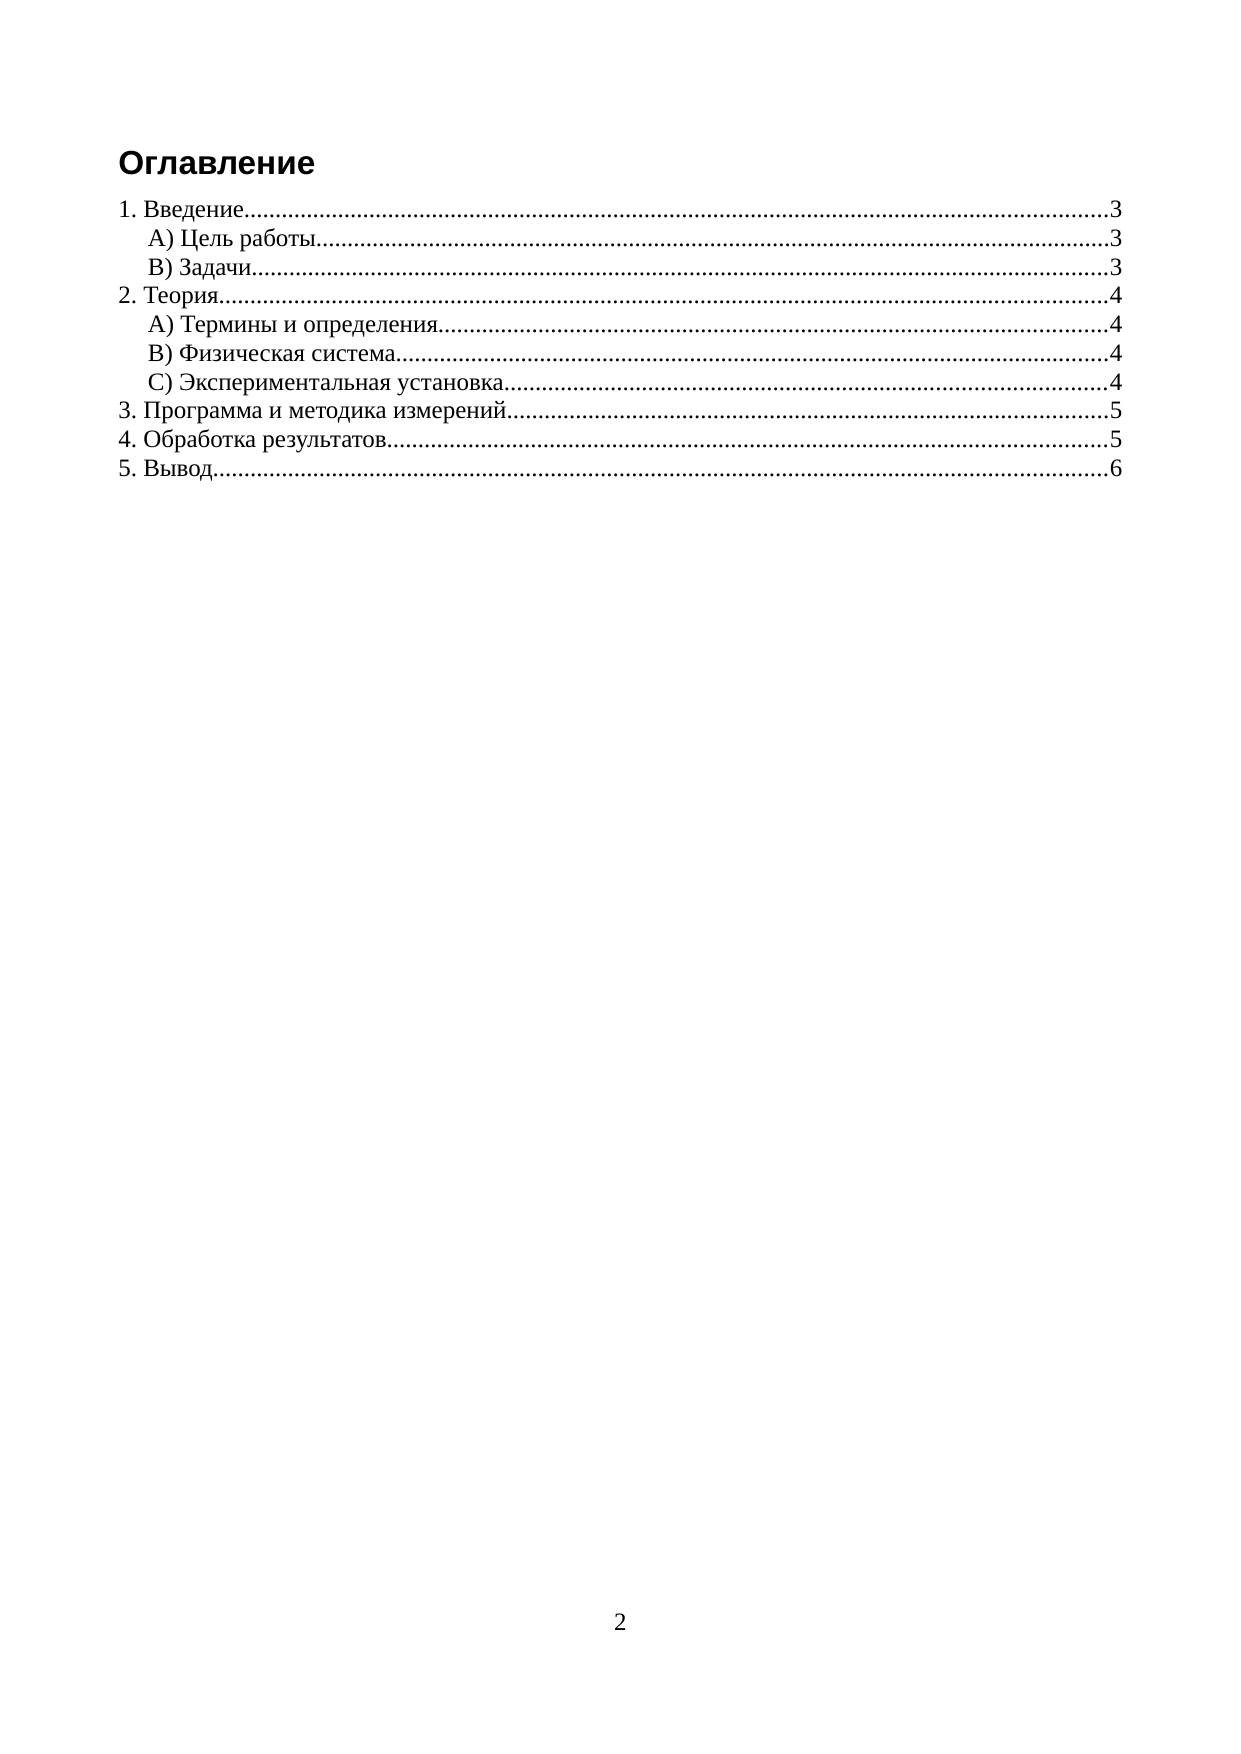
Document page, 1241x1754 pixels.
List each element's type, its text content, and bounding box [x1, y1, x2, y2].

text 1. Введение 3 [118, 194, 1122, 223]
text 4. Обработка результатов 5 [118, 424, 1122, 453]
text 2. Теория 4 [118, 280, 1122, 309]
text C) Экспериментальная установка 4 [148, 367, 1122, 395]
subtitle Оглавление [118, 143, 1122, 182]
text B) Задачи 3 [148, 252, 1122, 280]
text 3. Программа и методика измерений 5 [118, 395, 1122, 424]
text B) Физическая система 4 [148, 338, 1122, 367]
text A) Термины и определения 4 [148, 309, 1122, 338]
text 5. Вывод 6 [118, 453, 1122, 482]
text A) Цель работы 3 [148, 223, 1122, 252]
